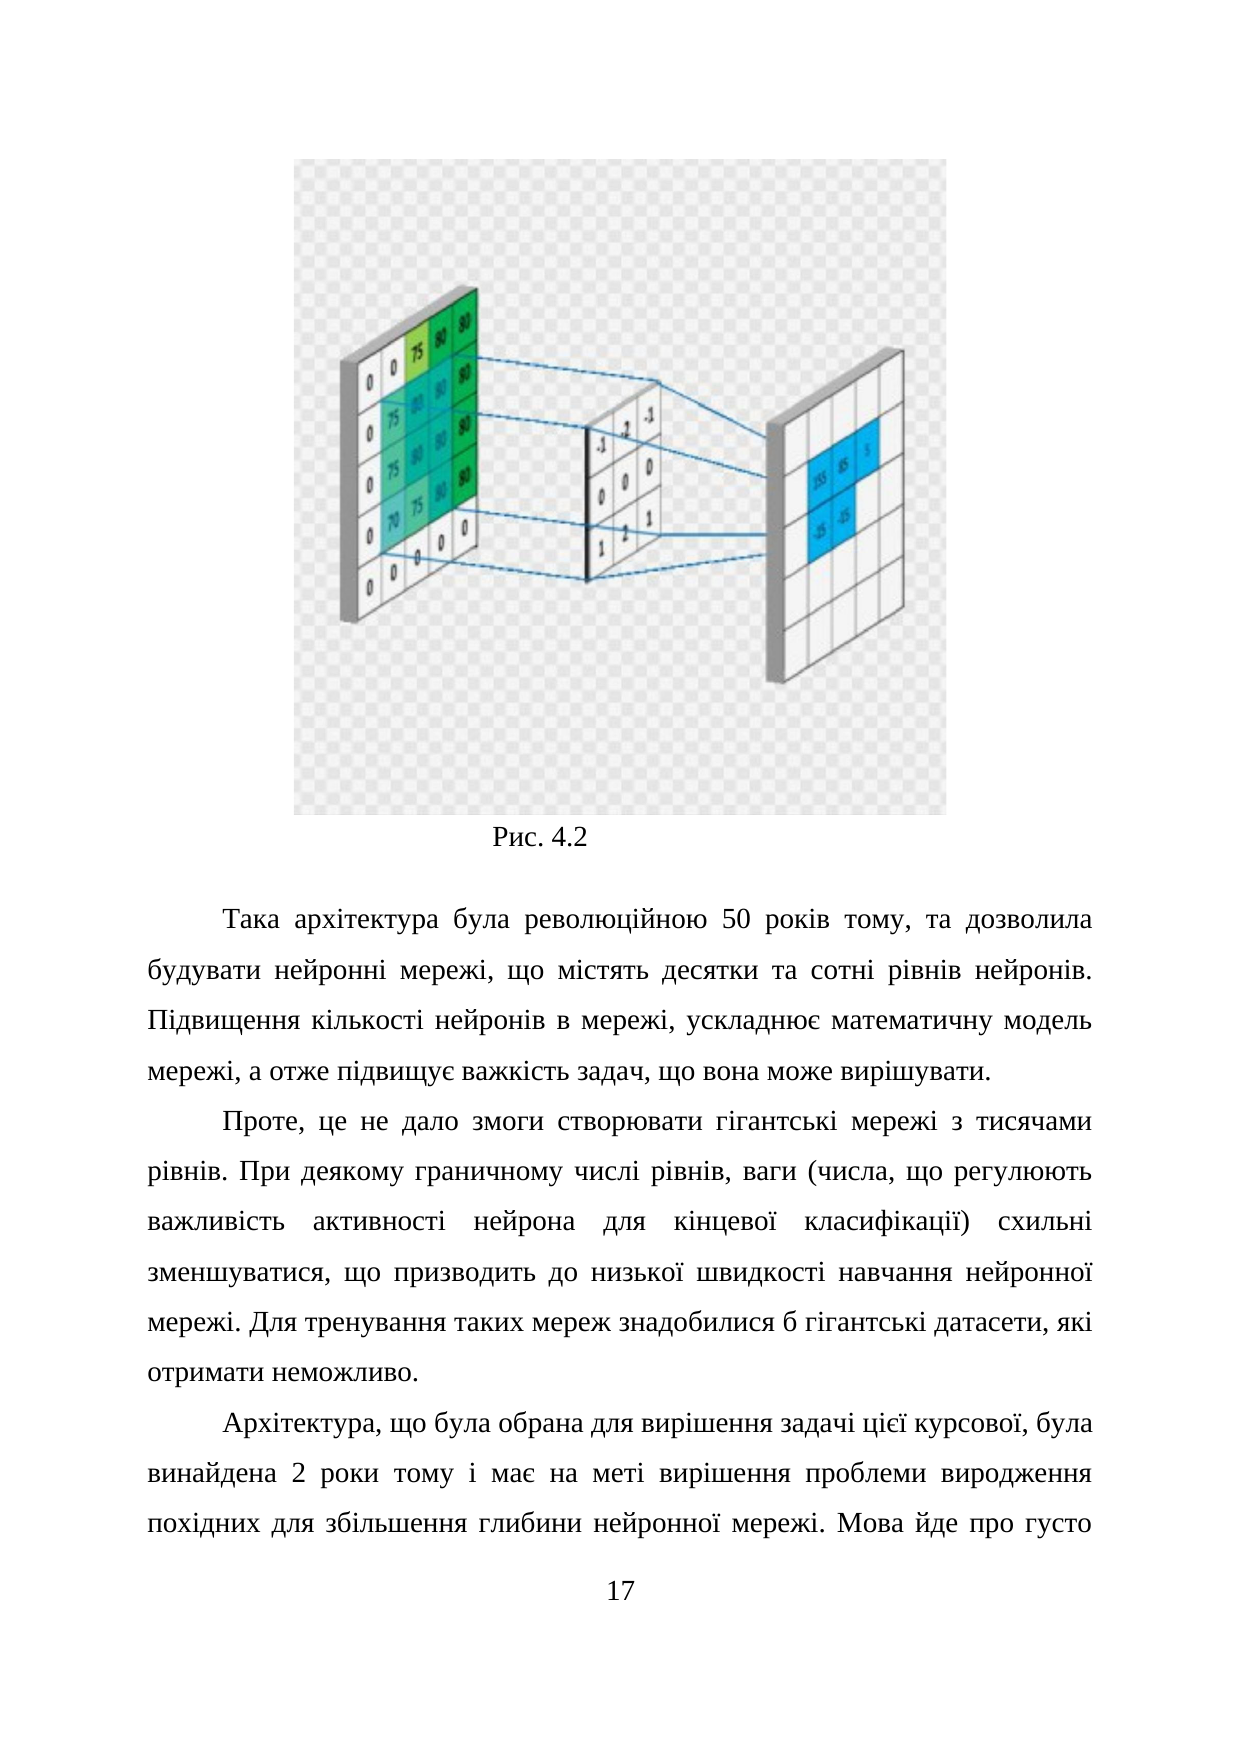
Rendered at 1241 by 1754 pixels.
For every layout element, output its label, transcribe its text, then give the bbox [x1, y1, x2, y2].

picture [293, 159, 947, 815]
text Рис. 4.2 [294, 815, 946, 853]
text Така архітектура була революційною 50 років тому, та дозволила будувати нейронні мережі, що містять десятки та сотні рівнів нейронів. Підвищення кількості нейронів в мережі, ускладнює математичну модель мережі, а отже підвищує важкість задач, що вона може вирішувати. [147, 902, 1093, 1086]
text Проте, це не дало змоги створювати гігантські мережі з тисячами рівнів. При деякому граничному числі рівнів, ваги (числа, що регулюють важливість активності нейрона для кінцевої класифікації) схильні зменшуватися, що призводить до низької швидкості навчання нейронної мережі. Для тренування таких мереж знадобилися б гігантські датасети, які отримати неможливо. [147, 1103, 1093, 1388]
text Архітектура, що була обрана для вирішення задачі цієї курсової, була винайдена 2 роки тому і має на меті вирішення проблеми виродження похідних для збільшення глибини нейронної мережі. Мова йде про густо [147, 1405, 1093, 1539]
